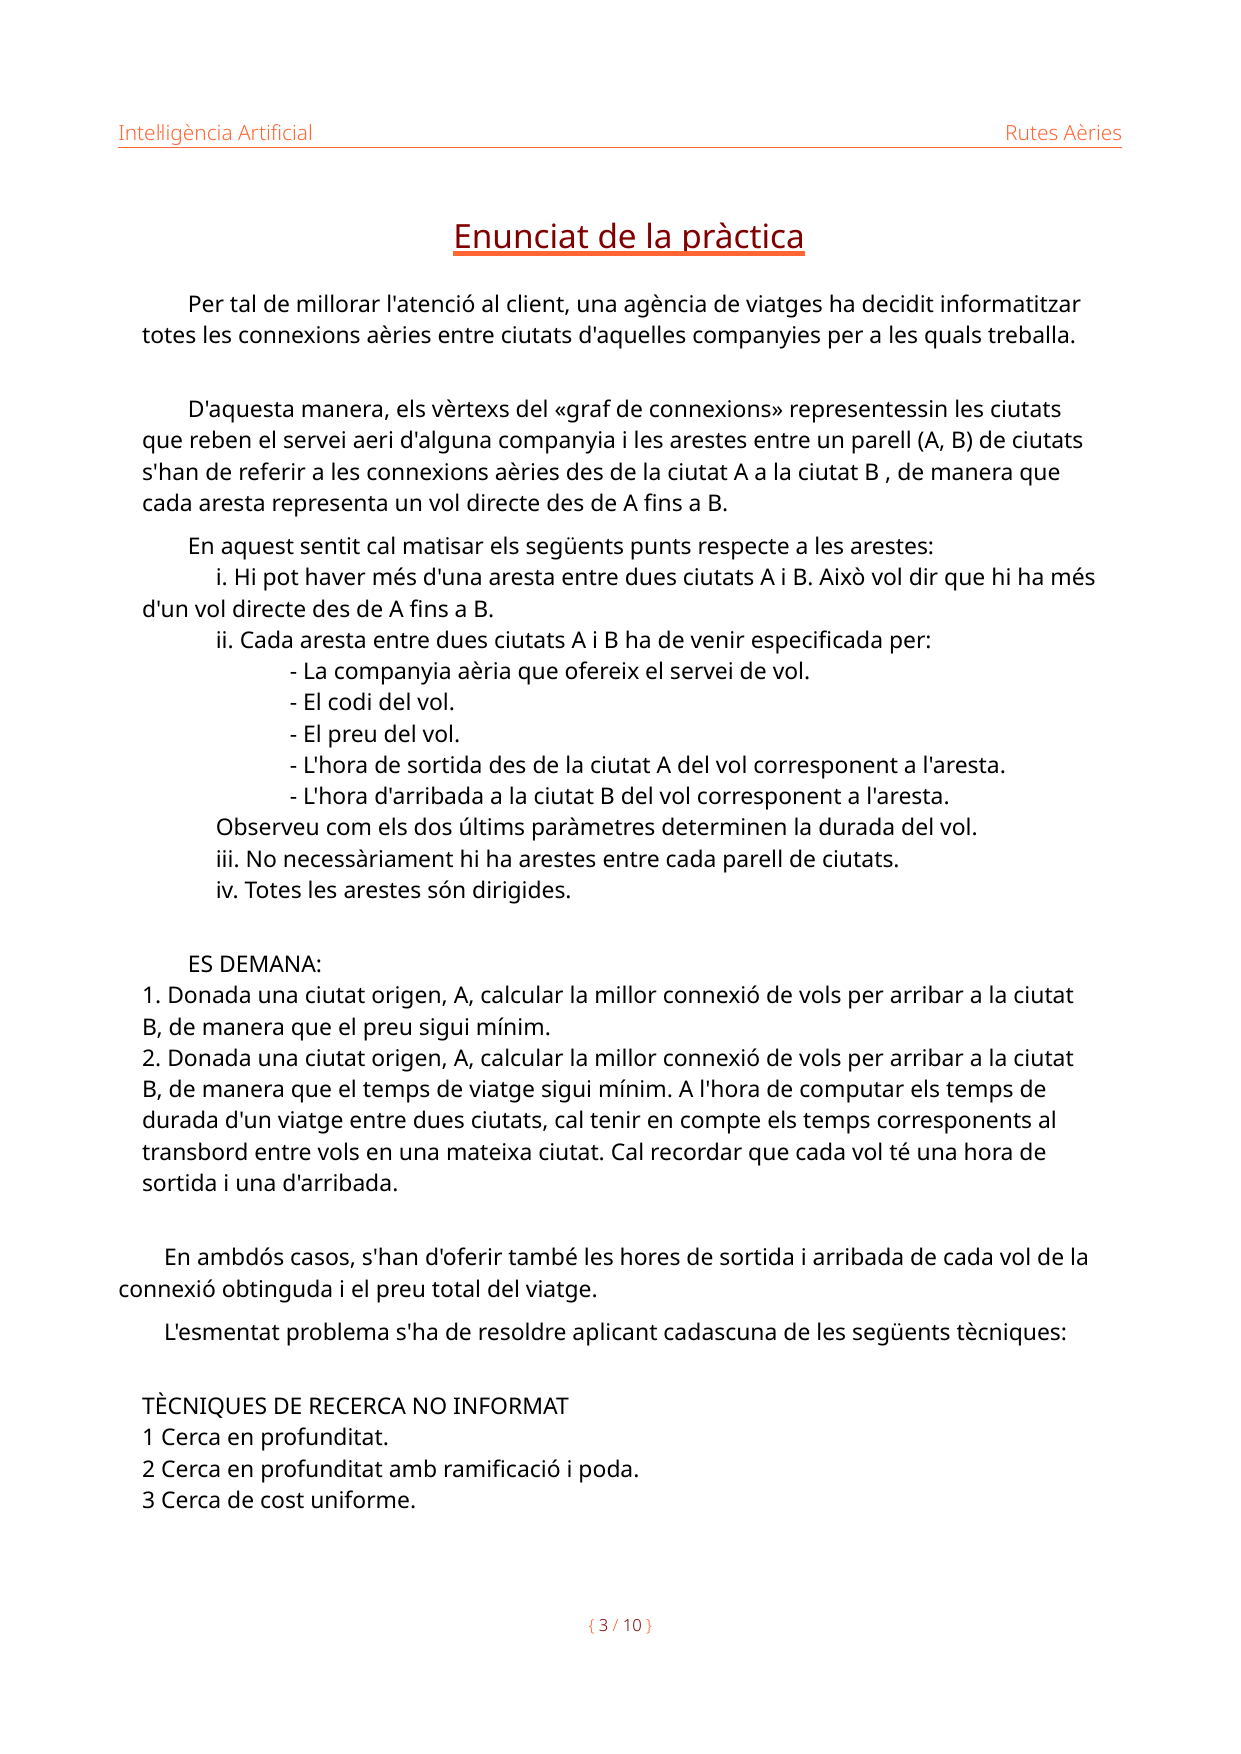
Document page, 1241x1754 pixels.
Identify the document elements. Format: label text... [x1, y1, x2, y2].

text D'aquesta manera, els vèrtexs del «graf de connexions» representessin les ciutats que reben el servei aeri d'alguna companyia i les arestes entre un parell (A, B) de ciutats s'han de referir a les connexions aèries des de la ciutat A a la ciutat B , de manera que cada aresta representa un vol directe des de A fins a B. [142, 393, 1098, 518]
subtitle Enunciat de la pràctica [136, 212, 1122, 258]
text En aquest sentit cal matisar els següents punts respecte a les arestes: i. Hi pot haver més d'una aresta entre dues ciutats A i B. Això vol dir que hi ha més d'un vol directe des de A fins a B. ii. Cada aresta entre dues ciutats A i B ha de venir especificada per: - La companyia aèria que ofereix el servei de vol. - El codi del vol. - El preu del vol. - L'hora de sortida des de la ciutat A del vol corresponent a l'aresta. - L'hora d'arribada a la ciutat B del vol corresponent a l'aresta. Observeu com els dos últims paràmetres determinen la durada del vol. iii. No necessàriament hi ha arestes entre cada parell de ciutats. iv. Totes les arestes són dirigides. [142, 530, 1098, 936]
text En ambdós casos, s'han d'oferir també les hores de sortida i arribada de cada vol de la connexió obtinguda i el preu total del viatge. [118, 1241, 1098, 1304]
text L'esmentat problema s'ha de resoldre aplicant cadascuna de les següents tècniques: [118, 1316, 1098, 1347]
text ES DEMANA: 1. Donada una ciutat origen, A, calcular la millor connexió de vols per arribar a la ciutat B, de manera que el preu sigui mínim. 2. Donada una ciutat origen, A, calcular la millor connexió de vols per arribar a la ciutat B, de manera que el temps de viatge sigui mínim. A l'hora de computar els temps de durada d'un viatge entre dues ciutats, cal tenir en compte els temps corresponents al transbord entre vols en una mateixa ciutat. Cal recordar que cada vol té una hora de sortida i una d'arribada. [142, 948, 1098, 1229]
text Per tal de millorar l'atenció al client, una agència de viatges ha decidit informatitzar totes les connexions aèries entre ciutats d'aquelles companyies per a les quals treballa. [142, 287, 1098, 381]
text [142, 1527, 1098, 1558]
text TÈCNIQUES DE RECERCA NO INFORMAT 1 Cerca en profunditat. 2 Cerca en profunditat amb ramificació i poda. 3 Cerca de cost uniforme. [142, 1359, 1098, 1515]
